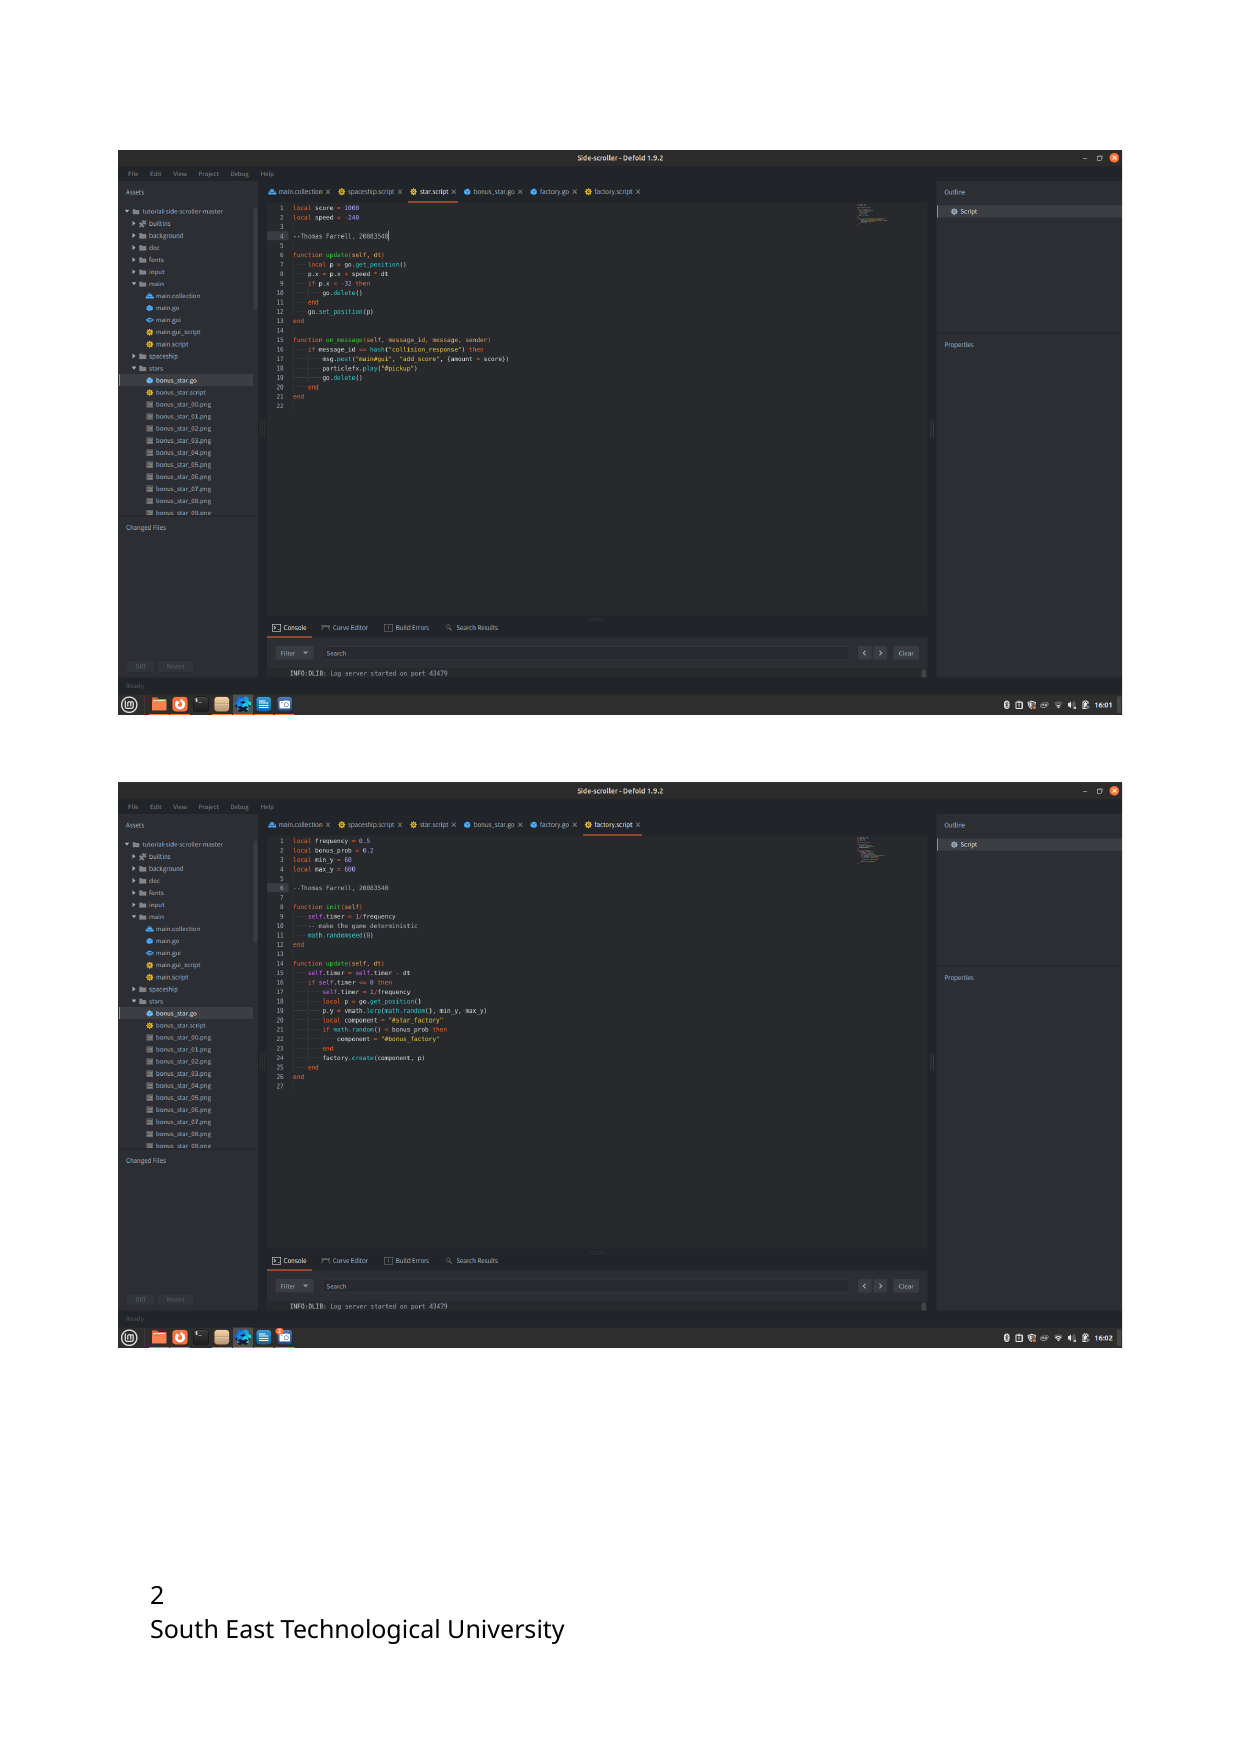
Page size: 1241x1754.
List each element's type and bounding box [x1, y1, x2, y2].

picture [118, 782, 1123, 1348]
picture [118, 150, 1123, 715]
